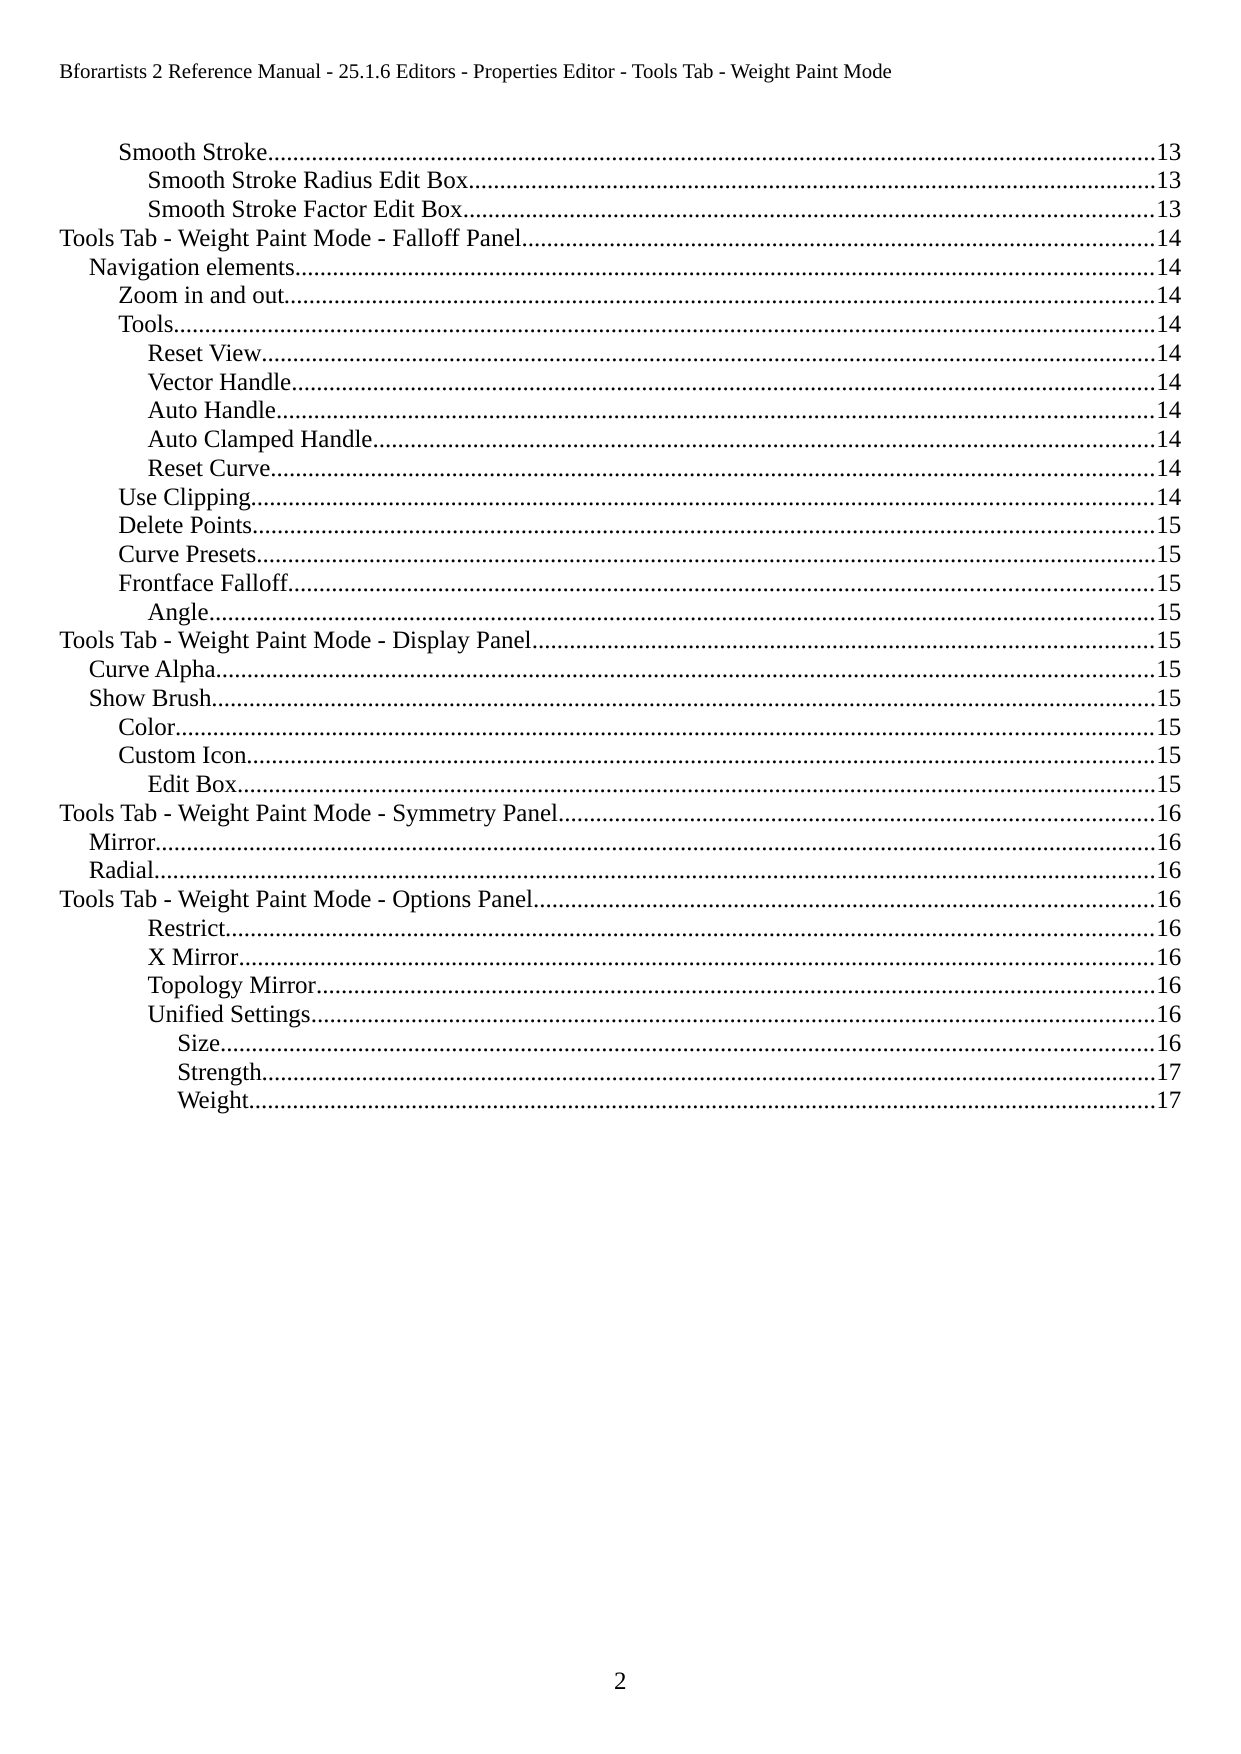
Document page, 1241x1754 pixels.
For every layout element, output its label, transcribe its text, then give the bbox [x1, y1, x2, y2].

text Show Brush 15 [88, 683, 1181, 712]
text Reset View 14 [147, 338, 1181, 367]
text Smooth Stroke 13 [118, 137, 1181, 165]
text Tools Tab - Weight Paint Mode - Symmetry Panel 16 [59, 798, 1181, 827]
text Restrict 16 [147, 913, 1181, 942]
text Zoom in and out 14 [118, 280, 1181, 309]
text Custom Icon 15 [118, 740, 1181, 769]
text X Mirror 16 [147, 942, 1181, 970]
text Tools Tab - Weight Paint Mode - Falloff Panel 14 [59, 223, 1181, 252]
text Curve Alpha 15 [88, 654, 1181, 683]
text Auto Handle 14 [147, 395, 1181, 424]
text Tools Tab - Weight Paint Mode - Display Panel 15 [59, 625, 1181, 654]
text Frontface Falloff 15 [118, 568, 1181, 597]
text Tools 14 [118, 309, 1181, 338]
text Size 16 [177, 1028, 1181, 1057]
text Weight 17 [177, 1085, 1181, 1114]
text Reset Curve 14 [147, 453, 1181, 482]
text Radial 16 [88, 855, 1181, 884]
text Use Clipping 14 [118, 482, 1181, 510]
text Auto Clamped Handle 14 [147, 424, 1181, 453]
text Tools Tab - Weight Paint Mode - Options Panel 16 [59, 884, 1181, 913]
text Navigation elements 14 [88, 252, 1181, 280]
text Vector Handle 14 [147, 367, 1181, 395]
text Color 15 [118, 712, 1181, 740]
text Delete Points 15 [118, 510, 1181, 539]
text Topology Mirror 16 [147, 970, 1181, 999]
text Smooth Stroke Radius Edit Box 13 [147, 165, 1181, 194]
text Edit Box 15 [147, 769, 1181, 798]
text Angle 15 [147, 597, 1181, 625]
text Strength 17 [177, 1057, 1181, 1085]
text Mirror 16 [88, 827, 1181, 855]
text Unified Settings 16 [147, 999, 1181, 1028]
text Smooth Stroke Factor Edit Box 13 [147, 194, 1181, 223]
text Curve Presets 15 [118, 539, 1181, 568]
